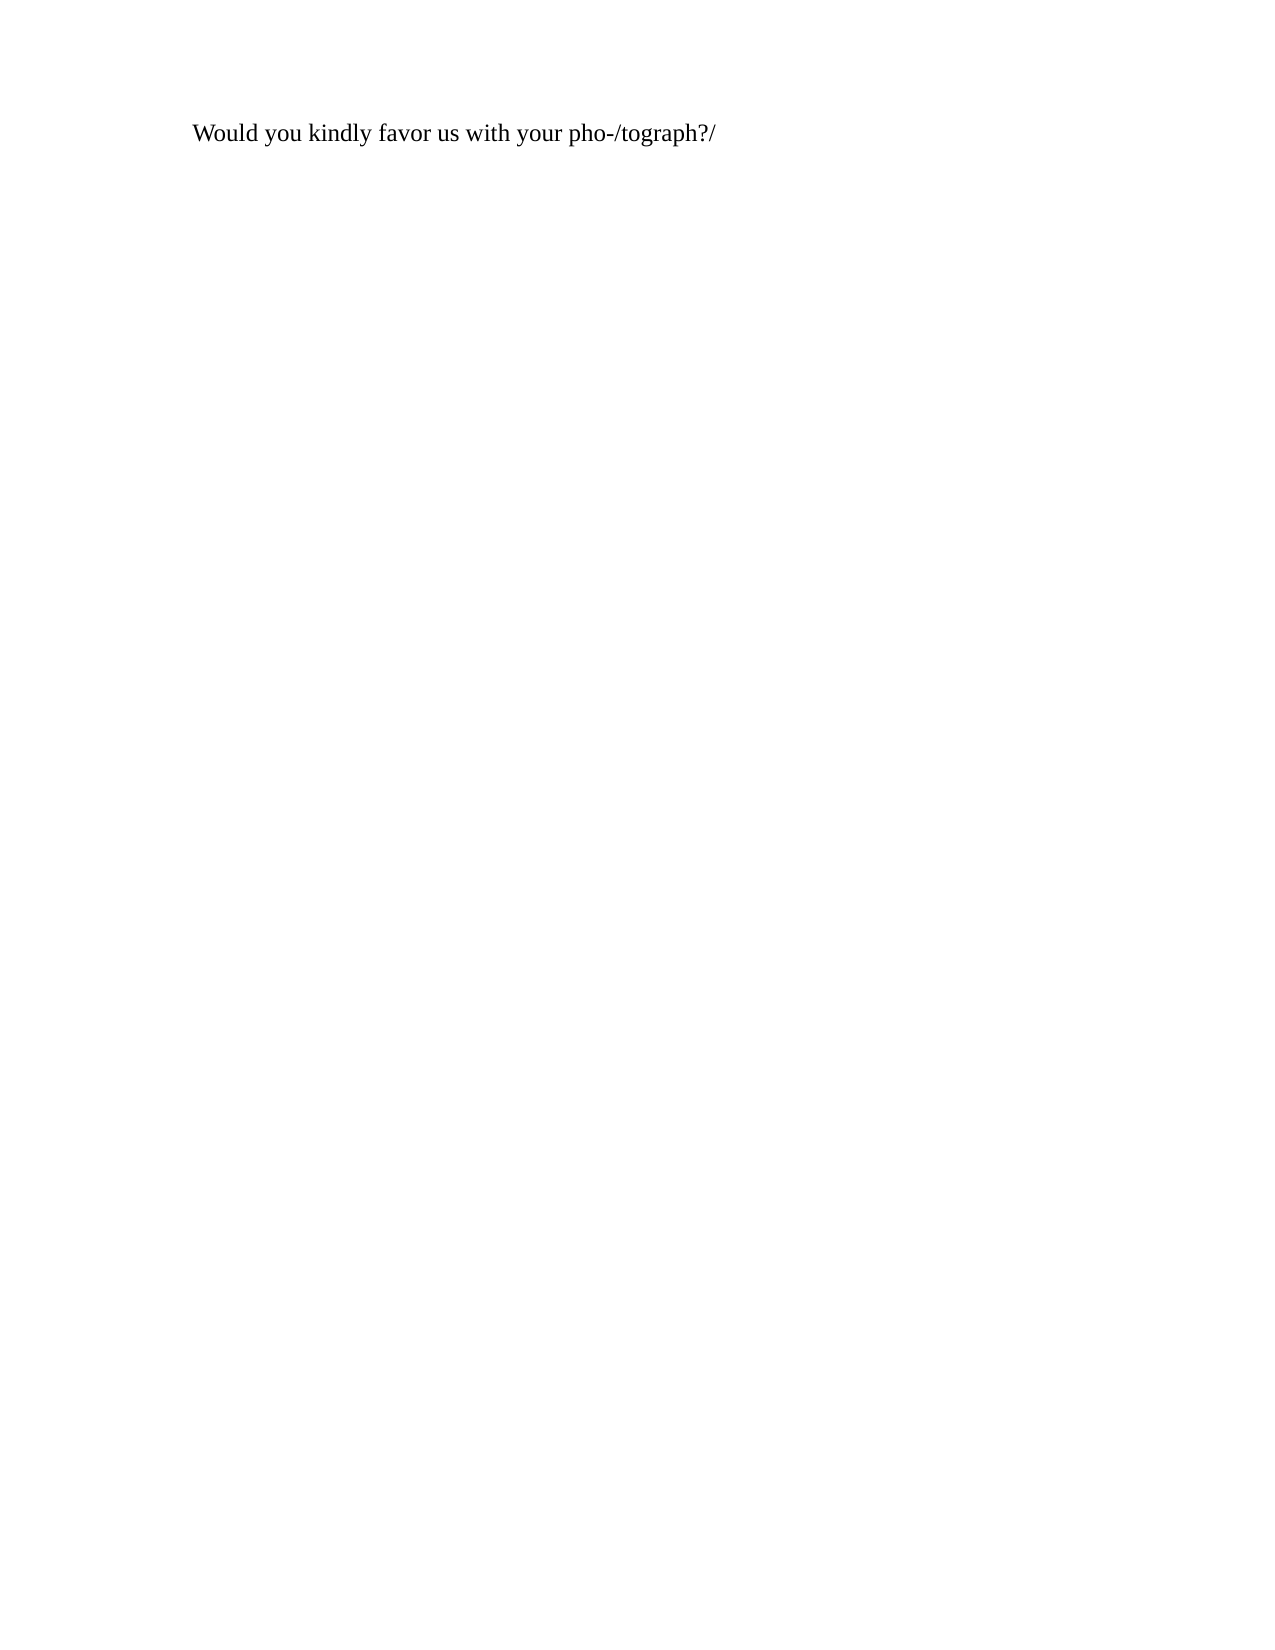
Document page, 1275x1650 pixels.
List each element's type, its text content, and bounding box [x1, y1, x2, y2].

text Would you kindly favor us with your pho-/tograph?/ [118, 118, 1157, 147]
